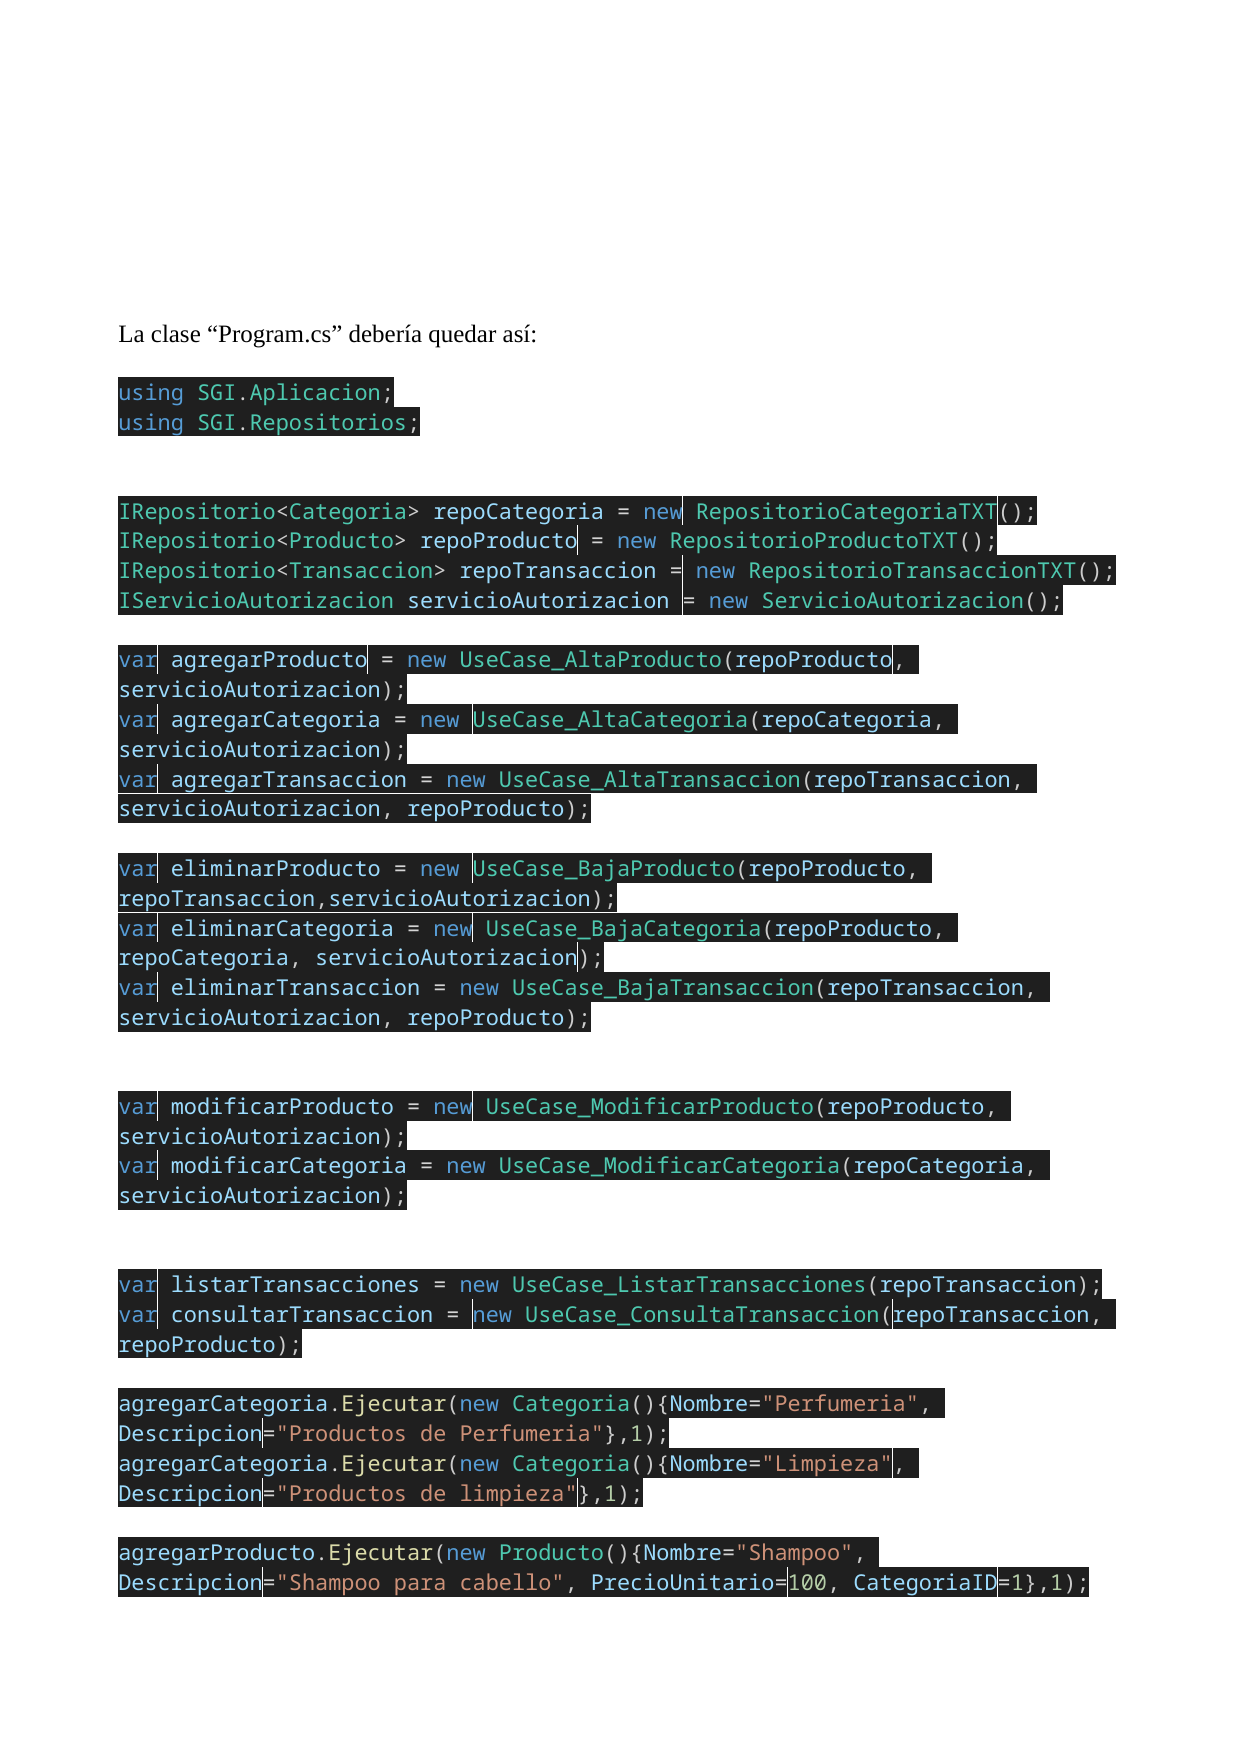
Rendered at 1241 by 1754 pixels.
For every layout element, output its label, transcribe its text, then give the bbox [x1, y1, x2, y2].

text IRepositorio<Transaccion> repoTransaccion = new RepositorioTransaccionTXT(); [118, 555, 1122, 585]
text agregarProducto.Ejecutar(new Producto(){Nombre="Shampoo", Descripcion="Shampoo para cabello", PrecioUnitario=100, CategoriaID=1},1); [118, 1537, 1122, 1597]
text var modificarCategoria = new UseCase_ModificarCategoria(repoCategoria, servicioAutorizacion); [118, 1150, 1122, 1210]
text var agregarProducto = new UseCase_AltaProducto(repoProducto, servicioAutorizacion); [118, 644, 1122, 704]
text var consultarTransaccion = new UseCase_ConsultaTransaccion(repoTransaccion, repoProducto); [118, 1299, 1122, 1358]
text using SGI.Aplicacion; [118, 377, 1122, 407]
text var eliminarProducto = new UseCase_BajaProducto(repoProducto, repoTransaccion,servicioAutorizacion); [118, 853, 1122, 912]
text var agregarTransaccion = new UseCase_AltaTransaccion(repoTransaccion, servicioAutorizacion, repoProducto); [118, 764, 1122, 823]
text IRepositorio<Categoria> repoCategoria = new RepositorioCategoriaTXT(); [118, 496, 1122, 525]
text var modificarProducto = new UseCase_ModificarProducto(repoProducto, servicioAutorizacion); [118, 1091, 1122, 1150]
text var listarTransacciones = new UseCase_ListarTransacciones(repoTransaccion); [118, 1269, 1122, 1299]
text var agregarCategoria = new UseCase_AltaCategoria(repoCategoria, servicioAutorizacion); [118, 704, 1122, 764]
text IServicioAutorizacion servicioAutorizacion = new ServicioAutorizacion(); [118, 585, 1122, 615]
text var eliminarTransaccion = new UseCase_BajaTransaccion(repoTransaccion, servicioAutorizacion, repoProducto); [118, 972, 1122, 1032]
text agregarCategoria.Ejecutar(new Categoria(){Nombre="Limpieza", Descripcion="Productos de limpieza"},1); [118, 1448, 1122, 1507]
text La clase “Program.cs” debería quedar así: [118, 319, 1122, 348]
text agregarCategoria.Ejecutar(new Categoria(){Nombre="Perfumeria", Descripcion="Productos de Perfumeria"},1); [118, 1388, 1122, 1448]
text var eliminarCategoria = new UseCase_BajaCategoria(repoProducto, repoCategoria, servicioAutorizacion); [118, 912, 1122, 972]
text using SGI.Repositorios; [118, 407, 1122, 436]
text IRepositorio<Producto> repoProducto = new RepositorioProductoTXT(); [118, 525, 1122, 555]
